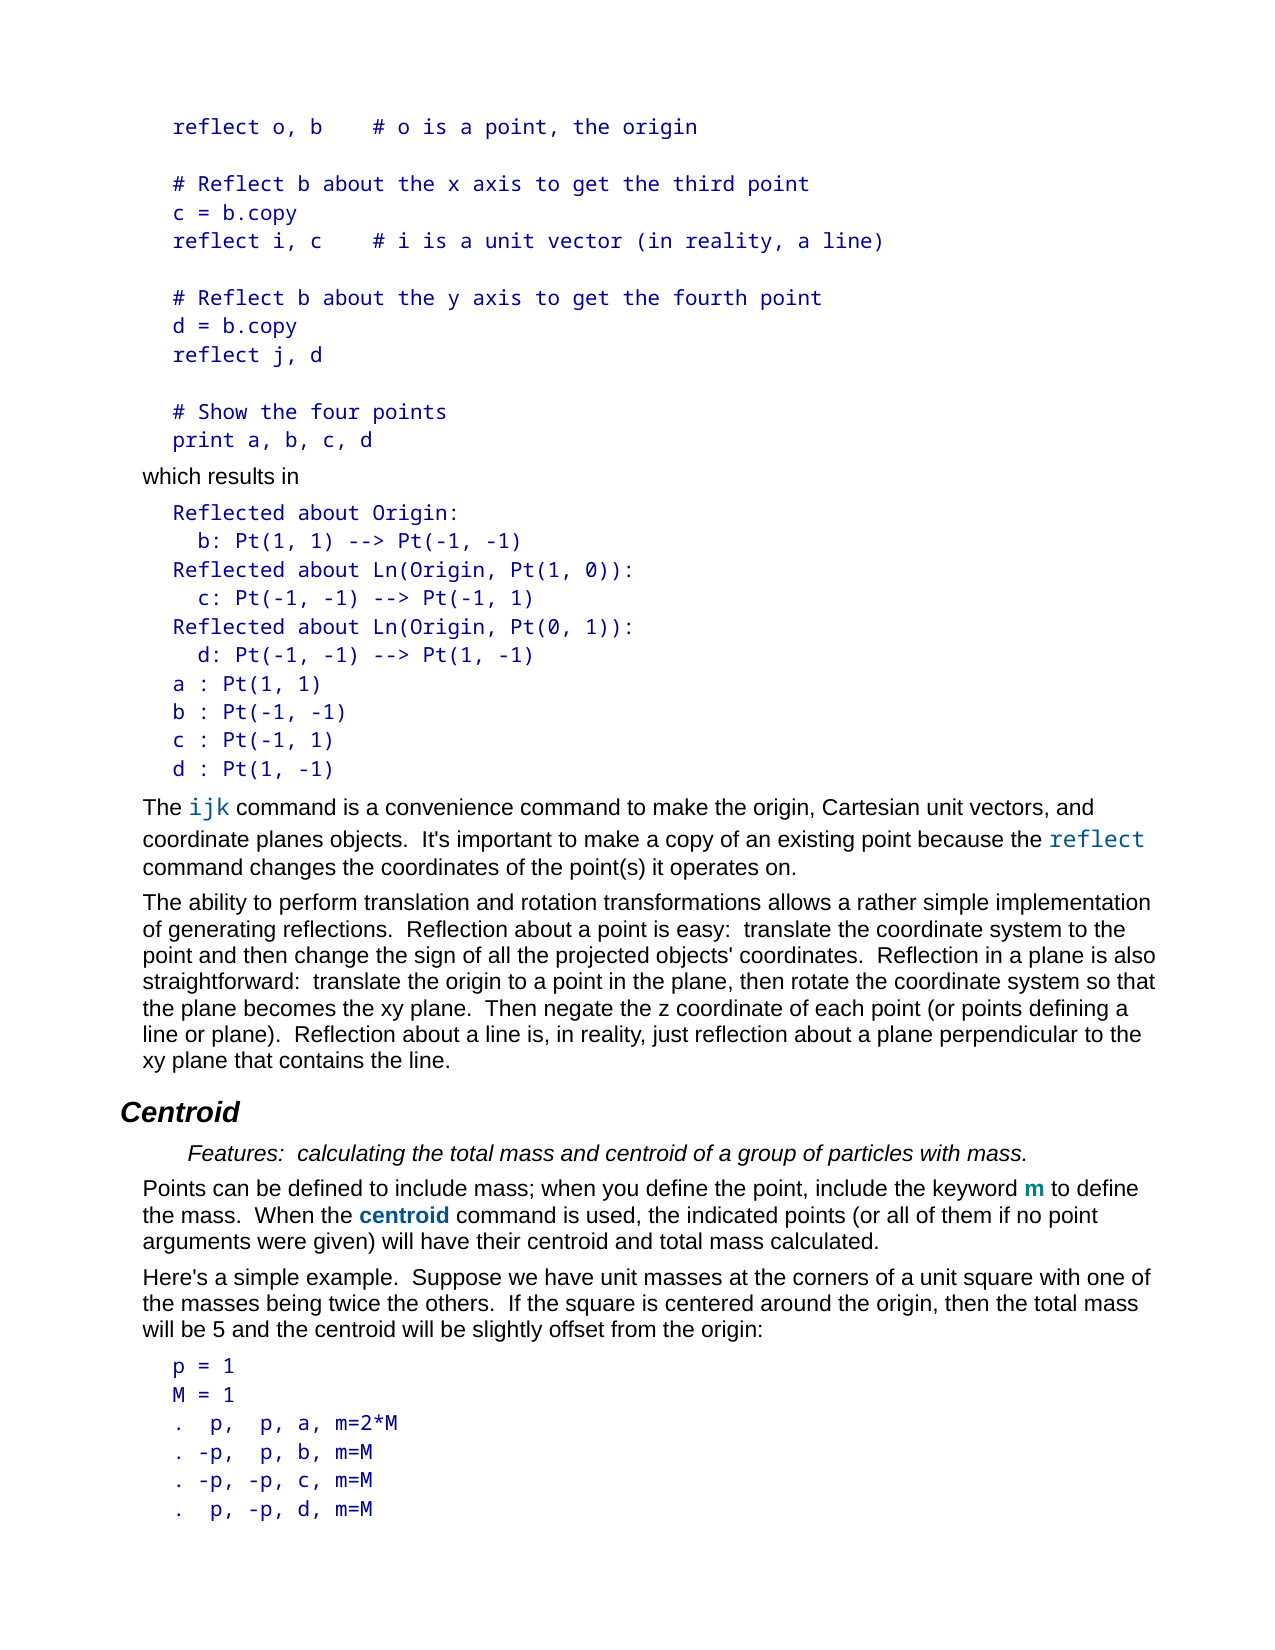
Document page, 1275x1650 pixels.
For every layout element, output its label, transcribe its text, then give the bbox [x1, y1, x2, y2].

text The ijk command is a convenience command to make the origin, Cartesian unit vectors, and coordinate planes objects. It's important to make a copy of an existing point because the reflect command changes the coordinates of the point(s) it operates on. [142, 791, 1162, 880]
text d : Pt(1, -1) [172, 754, 1162, 782]
text Reflected about Origin: [172, 498, 1162, 526]
text # Reflect b about the y axis to get the fourth point [172, 283, 1162, 312]
text reflect i, c # i is a unit vector (in reality, a line) [172, 226, 1162, 255]
text d: Pt(-1, -1) --> Pt(1, -1) [172, 640, 1162, 669]
text d = b.copy [172, 312, 1162, 340]
subtitle Centroid [120, 1094, 1162, 1128]
text . -p, -p, c, m=M [172, 1465, 1162, 1494]
text b: Pt(1, 1) --> Pt(-1, -1) [172, 526, 1162, 555]
text . p, p, a, m=2*M [172, 1408, 1162, 1437]
text p = 1 [172, 1351, 1162, 1380]
text b : Pt(-1, -1) [172, 697, 1162, 726]
text # Reflect b about the x axis to get the third point [172, 169, 1162, 198]
text . p, -p, d, m=M [172, 1494, 1162, 1522]
text print a, b, c, d [172, 425, 1162, 454]
text Features: calculating the total mass and centroid of a group of particles with mass. [187, 1140, 1117, 1166]
text Here's a simple example. Suppose we have unit masses at the corners of a unit square with one of the masses being twice the others. If the square is centered around the origin, then the total mass will be 5 and the centroid will be slightly offset from the origin: [142, 1263, 1162, 1342]
text which results in [142, 463, 1162, 489]
text Points can be defined to include mass; when you define the point, include the keyword m to define the mass. When the centroid command is used, the indicated points (or all of them if no point arguments were given) will have their centroid and total mass calculated. [142, 1175, 1162, 1254]
text Reflected about Ln(Origin, Pt(1, 0)): [172, 555, 1162, 583]
text # Show the four points [172, 397, 1162, 425]
text a : Pt(1, 1) [172, 669, 1162, 697]
text c = b.copy [172, 198, 1162, 226]
text reflect o, b # o is a point, the origin [172, 112, 1162, 141]
text c: Pt(-1, -1) --> Pt(-1, 1) [172, 583, 1162, 612]
text . -p, p, b, m=M [172, 1437, 1162, 1465]
text Reflected about Ln(Origin, Pt(0, 1)): [172, 612, 1162, 640]
text c : Pt(-1, 1) [172, 726, 1162, 754]
text The ability to perform translation and rotation transformations allows a rather simple implementation of generating reflections. Reflection about a point is easy: translate the coordinate system to the point and then change the sign of all the projected objects' coordinates. Reflection in a plane is also straightforward: translate the origin to a point in the plane, then rotate the coordinate system so that the plane becomes the xy plane. Then negate the z coordinate of each point (or points defining a line or plane). Reflection about a line is, in reality, just reflection about a plane perpendicular to the xy plane that contains the line. [142, 889, 1162, 1074]
text reflect j, d [172, 340, 1162, 368]
text M = 1 [172, 1380, 1162, 1408]
